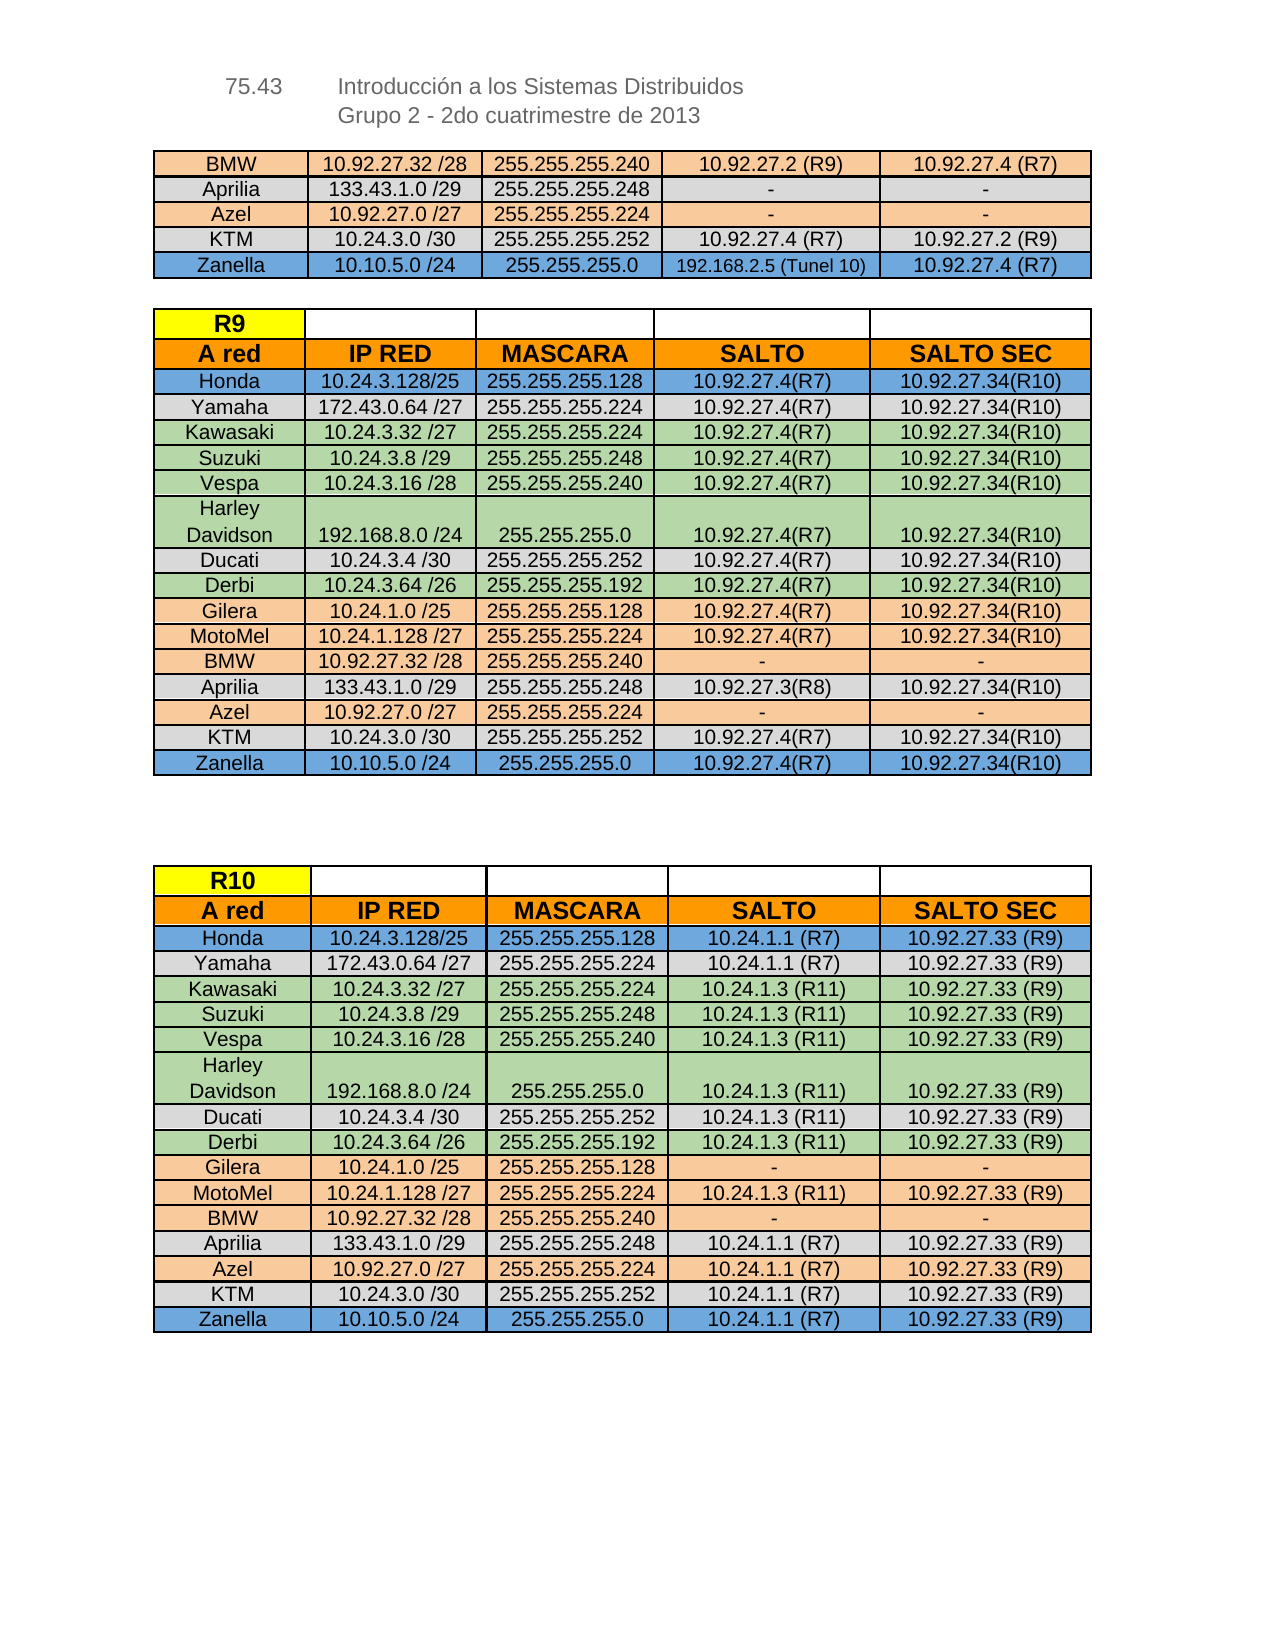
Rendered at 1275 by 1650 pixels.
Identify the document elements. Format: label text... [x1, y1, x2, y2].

table_cell 10.24.1.128 /27 [306, 625, 475, 648]
table_cell 255.255.255.128 [477, 370, 653, 393]
table_cell 255.255.255.224 [488, 1181, 667, 1204]
table_cell 255.255.255.240 [488, 1206, 667, 1230]
table_cell Zanella [155, 253, 307, 277]
table_cell Aprilia [155, 178, 307, 201]
table_cell 10.92.27.34(R10) [871, 370, 1090, 393]
table_cell 10.92.27.4(R7) [655, 421, 869, 444]
table_cell 10.92.27.4(R7) [655, 395, 869, 419]
table_cell IP RED [306, 340, 475, 368]
table_cell 10.92.27.33 (R9) [881, 927, 1090, 950]
table_cell Azel [155, 203, 307, 226]
table_cell 255.255.255.224 [477, 421, 653, 444]
table_cell 255.255.255.240 [483, 152, 661, 175]
table_cell Yamaha [155, 395, 304, 419]
table_cell 10.24.3.32 /27 [306, 421, 475, 444]
table_header [881, 867, 1090, 894]
table_cell 10.24.1.3 (R11) [669, 1028, 879, 1051]
table_cell Suzuki [155, 446, 304, 469]
table_cell 10.92.27.34(R10) [871, 446, 1090, 469]
table_cell 10.92.27.33 (R9) [881, 1003, 1090, 1026]
table_header [312, 867, 485, 894]
table_cell - [881, 1156, 1090, 1179]
table_cell 10.92.27.33 (R9) [881, 1028, 1090, 1051]
table_header [669, 867, 879, 894]
table_cell 10.92.27.34(R10) [871, 549, 1090, 572]
table_cell 10.92.27.0 /27 [312, 1257, 485, 1280]
table_cell 255.255.255.128 [477, 599, 653, 622]
table_cell 10.92.27.34(R10) [871, 751, 1090, 774]
table_cell 255.255.255.252 [477, 549, 653, 572]
table_cell Gilera [155, 1156, 310, 1179]
table_cell BMW [155, 152, 307, 175]
table_cell 10.92.27.2 (R9) [881, 228, 1090, 251]
table_cell 10.92.27.34(R10) [871, 395, 1090, 419]
table_cell - [655, 650, 869, 673]
table_cell 10.10.5.0 /24 [306, 751, 475, 774]
table_header R9 [155, 310, 304, 338]
table_cell SALTO SEC [881, 897, 1090, 924]
table_cell Harley Davidson [155, 497, 304, 547]
table_cell 10.92.27.4 (R7) [881, 253, 1090, 277]
table_cell Ducati [155, 549, 304, 572]
table_cell 10.24.3.0 /30 [306, 726, 475, 749]
table_cell - [669, 1156, 879, 1179]
table_cell 10.92.27.33 (R9) [881, 1308, 1090, 1331]
table_cell 10.92.27.33 (R9) [881, 977, 1090, 1001]
table_cell 255.255.255.248 [483, 178, 661, 201]
table_cell 255.255.255.248 [477, 446, 653, 469]
table_cell Derbi [155, 574, 304, 597]
table_cell 10.24.3.4 /30 [306, 549, 475, 572]
table_cell 10.92.27.4(R7) [655, 446, 869, 469]
table_cell 255.255.255.224 [477, 701, 653, 724]
table_cell 255.255.255.128 [488, 927, 667, 950]
table_cell 255.255.255.224 [477, 625, 653, 648]
table_cell - [655, 701, 869, 724]
table_cell 10.92.27.34(R10) [871, 599, 1090, 622]
table_cell 255.255.255.248 [488, 1232, 667, 1255]
table_cell Gilera [155, 599, 304, 622]
table_cell 10.24.1.3 (R11) [669, 1053, 879, 1103]
table_cell Aprilia [155, 675, 304, 698]
table_cell 255.255.255.240 [477, 650, 653, 673]
table_cell A red [155, 897, 310, 924]
table_cell 255.255.255.224 [483, 203, 661, 226]
table_cell 10.92.27.33 (R9) [881, 1232, 1090, 1255]
table_cell 10.92.27.4(R7) [655, 549, 869, 572]
table_cell 255.255.255.128 [488, 1156, 667, 1179]
table_cell Honda [155, 370, 304, 393]
table_cell MASCARA [488, 897, 667, 924]
table_cell 10.24.3.4 /30 [312, 1105, 485, 1128]
table_cell - [871, 650, 1090, 673]
table_cell 172.43.0.64 /27 [306, 395, 475, 419]
table_cell 10.24.1.0 /25 [312, 1156, 485, 1179]
table_cell 10.24.1.3 (R11) [669, 1105, 879, 1128]
table_cell BMW [155, 1206, 310, 1230]
table_cell 10.24.1.1 (R7) [669, 1308, 879, 1331]
table_cell 10.92.27.4(R7) [655, 625, 869, 648]
table_cell 10.92.27.34(R10) [871, 421, 1090, 444]
table_cell - [663, 178, 879, 201]
table_cell Zanella [155, 751, 304, 774]
table_cell 172.43.0.64 /27 [312, 952, 485, 975]
table_cell Zanella [155, 1308, 310, 1331]
table_cell KTM [155, 228, 307, 251]
table_cell 133.43.1.0 /29 [312, 1232, 485, 1255]
table_cell 10.92.27.2 (R9) [663, 152, 879, 175]
table_cell 10.24.1.1 (R7) [669, 1232, 879, 1255]
table_cell 10.92.27.4(R7) [655, 599, 869, 622]
table_cell 255.255.255.252 [477, 726, 653, 749]
table_cell Azel [155, 701, 304, 724]
table_cell KTM [155, 1283, 310, 1306]
table_cell 10.24.1.1 (R7) [669, 1257, 879, 1280]
table_cell 10.24.3.128/25 [312, 927, 485, 950]
table_cell 10.92.27.34(R10) [871, 497, 1090, 547]
table_cell Harley Davidson [155, 1053, 310, 1103]
table_cell 10.24.1.1 (R7) [669, 927, 879, 950]
table_cell 10.24.1.1 (R7) [669, 1283, 879, 1306]
table_cell Derbi [155, 1131, 310, 1154]
table_cell - [881, 178, 1090, 201]
table_cell 255.255.255.252 [488, 1105, 667, 1128]
table_header [488, 867, 667, 894]
table_cell 10.92.27.33 (R9) [881, 1257, 1090, 1280]
table_cell 10.24.1.128 /27 [312, 1181, 485, 1204]
table_cell 10.92.27.33 (R9) [881, 1283, 1090, 1306]
table_cell 10.92.27.4(R7) [655, 574, 869, 597]
table_cell 10.92.27.4(R7) [655, 726, 869, 749]
table_cell 10.92.27.34(R10) [871, 471, 1090, 494]
table_cell 10.24.3.64 /26 [312, 1131, 485, 1154]
table_cell 255.255.255.0 [488, 1053, 667, 1103]
table_cell 255.255.255.0 [488, 1308, 667, 1331]
table_cell 10.92.27.32 /28 [312, 1206, 485, 1230]
table_header R10 [155, 867, 310, 894]
table_cell Aprilia [155, 1232, 310, 1255]
table_cell 192.168.2.5 (Tunel 10) [663, 253, 879, 277]
table_cell 255.255.255.224 [488, 952, 667, 975]
table_cell - [669, 1206, 879, 1230]
table_cell A red [155, 340, 304, 368]
table_cell 10.24.1.3 (R11) [669, 977, 879, 1001]
table_cell 10.24.3.0 /30 [312, 1283, 485, 1306]
table_cell - [663, 203, 879, 226]
table_header [655, 310, 869, 338]
table_cell 10.24.1.3 (R11) [669, 1131, 879, 1154]
table_cell 255.255.255.248 [488, 1003, 667, 1026]
table_cell 10.24.3.8 /29 [312, 1003, 485, 1026]
table_header [871, 310, 1090, 338]
table_cell Yamaha [155, 952, 310, 975]
table_cell 10.92.27.0 /27 [309, 203, 481, 226]
table_cell 255.255.255.248 [477, 675, 653, 698]
table_cell 10.24.3.32 /27 [312, 977, 485, 1001]
table_cell 10.92.27.33 (R9) [881, 1105, 1090, 1128]
table_cell 10.24.1.3 (R11) [669, 1181, 879, 1204]
table_cell 10.92.27.33 (R9) [881, 1181, 1090, 1204]
table_header [306, 310, 475, 338]
table_cell 133.43.1.0 /29 [306, 675, 475, 698]
table_header [477, 310, 653, 338]
table_cell MASCARA [477, 340, 653, 368]
table_cell 10.92.27.34(R10) [871, 675, 1090, 698]
table_cell 255.255.255.252 [483, 228, 661, 251]
table_cell 10.24.3.16 /28 [312, 1028, 485, 1051]
table_cell Honda [155, 927, 310, 950]
table_cell 10.92.27.0 /27 [306, 701, 475, 724]
table_cell 10.24.3.0 /30 [309, 228, 481, 251]
table_cell Vespa [155, 471, 304, 494]
table_cell 133.43.1.0 /29 [309, 178, 481, 201]
table_cell 10.24.3.64 /26 [306, 574, 475, 597]
table_cell 10.92.27.33 (R9) [881, 952, 1090, 975]
table_cell 10.92.27.34(R10) [871, 574, 1090, 597]
table_cell SALTO [669, 897, 879, 924]
table_cell MotoMel [155, 1181, 310, 1204]
table_cell 10.92.27.4(R7) [655, 497, 869, 547]
table_cell 192.168.8.0 /24 [312, 1053, 485, 1103]
table_cell Suzuki [155, 1003, 310, 1026]
table_cell 255.255.255.0 [483, 253, 661, 277]
table_cell SALTO SEC [871, 340, 1090, 368]
table_cell 10.24.3.128/25 [306, 370, 475, 393]
table_cell Kawasaki [155, 977, 310, 1001]
table_cell 10.92.27.4 (R7) [663, 228, 879, 251]
table_cell Azel [155, 1257, 310, 1280]
table_cell IP RED [312, 897, 485, 924]
table_cell 255.255.255.240 [477, 471, 653, 494]
table_cell 10.92.27.3(R8) [655, 675, 869, 698]
table_cell KTM [155, 726, 304, 749]
table_cell Vespa [155, 1028, 310, 1051]
table_cell 255.255.255.192 [477, 574, 653, 597]
table_cell 10.92.27.4(R7) [655, 471, 869, 494]
table_cell 10.24.3.8 /29 [306, 446, 475, 469]
table_cell Kawasaki [155, 421, 304, 444]
table_cell 10.92.27.34(R10) [871, 726, 1090, 749]
table_cell 255.255.255.0 [477, 497, 653, 547]
table_cell 10.92.27.33 (R9) [881, 1053, 1090, 1103]
table_cell 10.92.27.4 (R7) [881, 152, 1090, 175]
table_cell BMW [155, 650, 304, 673]
table_cell 255.255.255.224 [477, 395, 653, 419]
table_cell SALTO [655, 340, 869, 368]
table_cell Ducati [155, 1105, 310, 1128]
table_cell - [881, 203, 1090, 226]
table_cell 255.255.255.252 [488, 1283, 667, 1306]
table_cell - [881, 1206, 1090, 1230]
table_cell 10.92.27.34(R10) [871, 625, 1090, 648]
table_cell 10.10.5.0 /24 [309, 253, 481, 277]
table_cell 10.24.3.16 /28 [306, 471, 475, 494]
table_cell 10.24.1.1 (R7) [669, 952, 879, 975]
table_cell 255.255.255.224 [488, 977, 667, 1001]
table_cell 10.92.27.4(R7) [655, 370, 869, 393]
table_cell 10.92.27.4(R7) [655, 751, 869, 774]
table_cell 255.255.255.192 [488, 1131, 667, 1154]
table_cell 255.255.255.224 [488, 1257, 667, 1280]
table_cell - [871, 701, 1090, 724]
table_cell 10.24.1.3 (R11) [669, 1003, 879, 1026]
table_cell 10.92.27.32 /28 [306, 650, 475, 673]
table_cell 10.92.27.32 /28 [309, 152, 481, 175]
table_cell 10.10.5.0 /24 [312, 1308, 485, 1331]
table_cell 192.168.8.0 /24 [306, 497, 475, 547]
table_cell 255.255.255.240 [488, 1028, 667, 1051]
table_cell 10.92.27.33 (R9) [881, 1131, 1090, 1154]
table_cell 255.255.255.0 [477, 751, 653, 774]
table_cell 10.24.1.0 /25 [306, 599, 475, 622]
table_cell MotoMel [155, 625, 304, 648]
